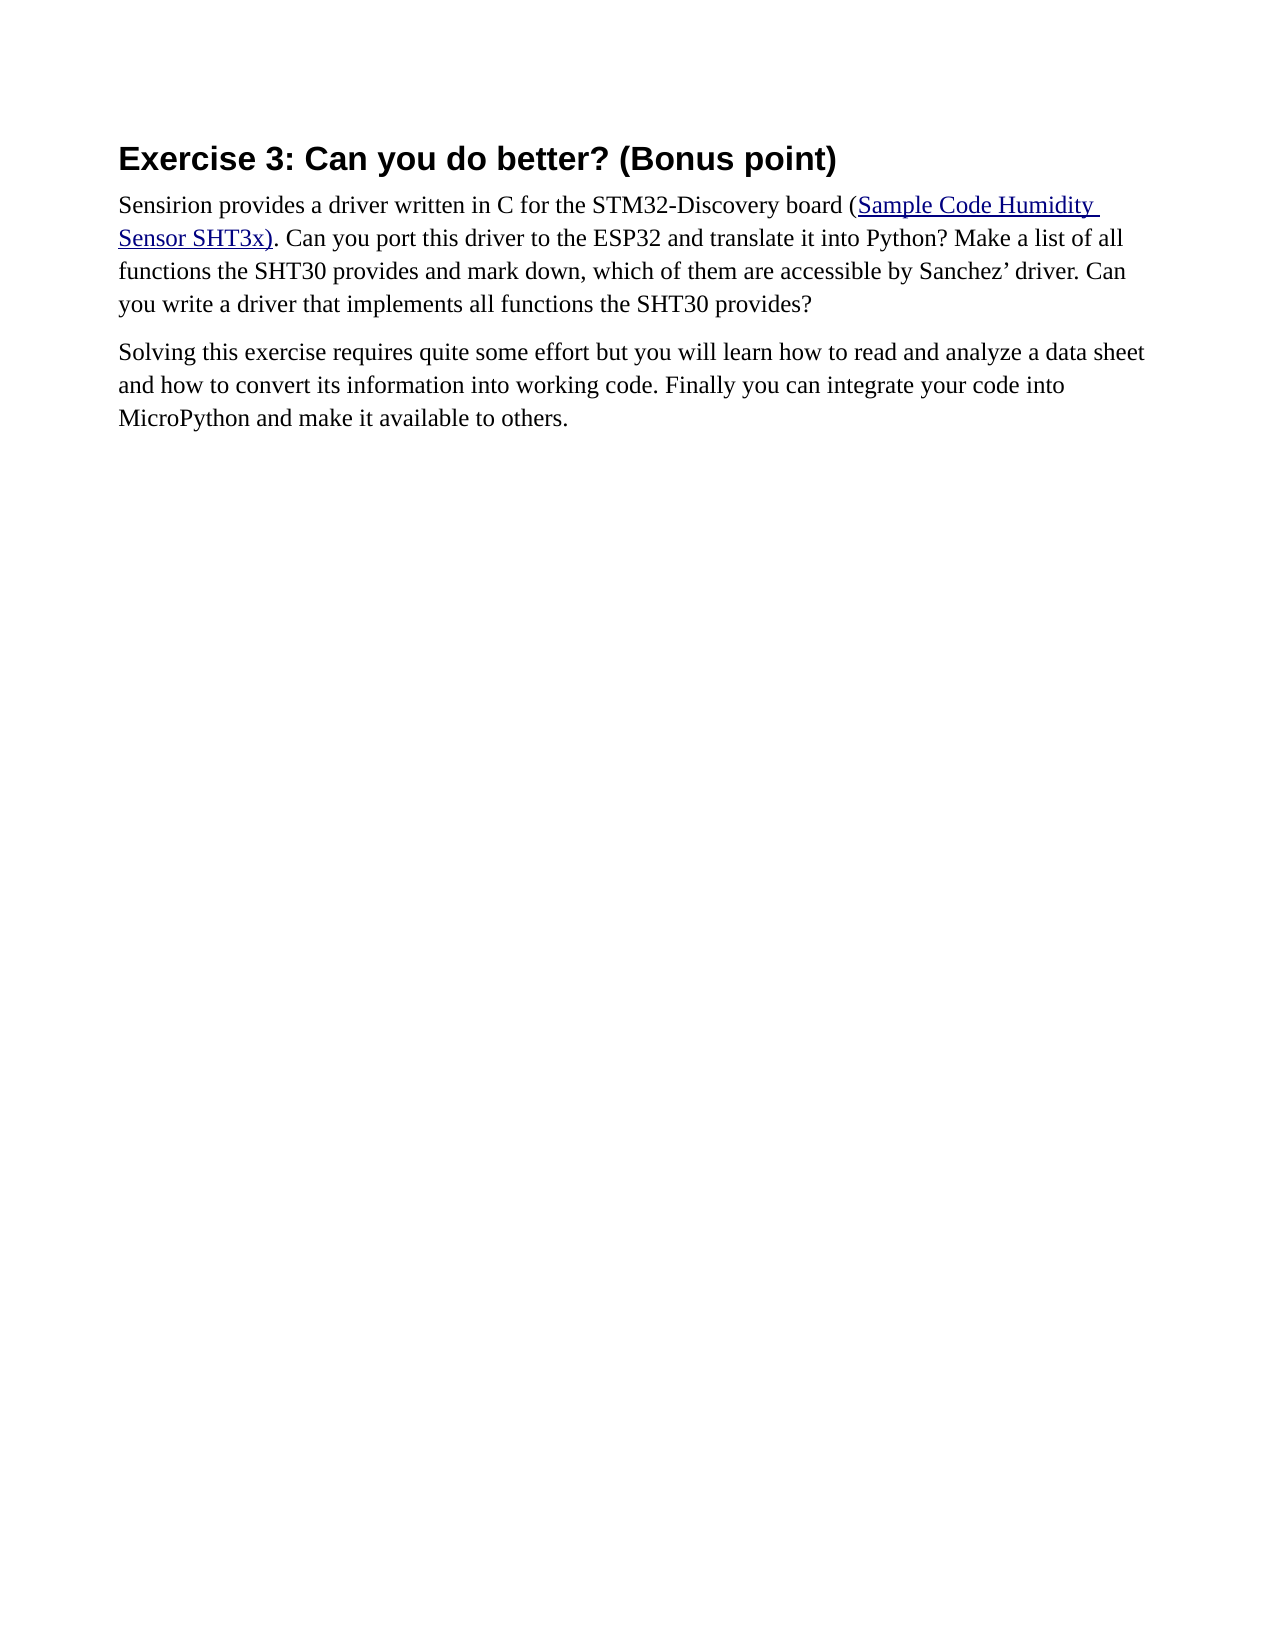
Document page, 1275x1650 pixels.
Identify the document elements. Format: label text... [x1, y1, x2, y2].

subtitle Exercise 3: Can you do better? (Bonus point) [118, 139, 1157, 178]
text Sensirion provides a driver written in C for the STM32-Discovery board (Sample Code Humidity Sensor SHT3x). Can you port this driver to the ESP32 and translate it into Python? Make a list of all functions the SHT30 provides and mark down, which of them are accessible by Sanchez’ driver. Can you write a driver that implements all functions the SHT30 provides? [118, 190, 1157, 318]
text Solving this exercise requires quite some effort but you will learn how to read and analyze a data sheet and how to convert its information into working code. Finally you can integrate your code into MicroPython and make it available to others. [118, 337, 1157, 432]
